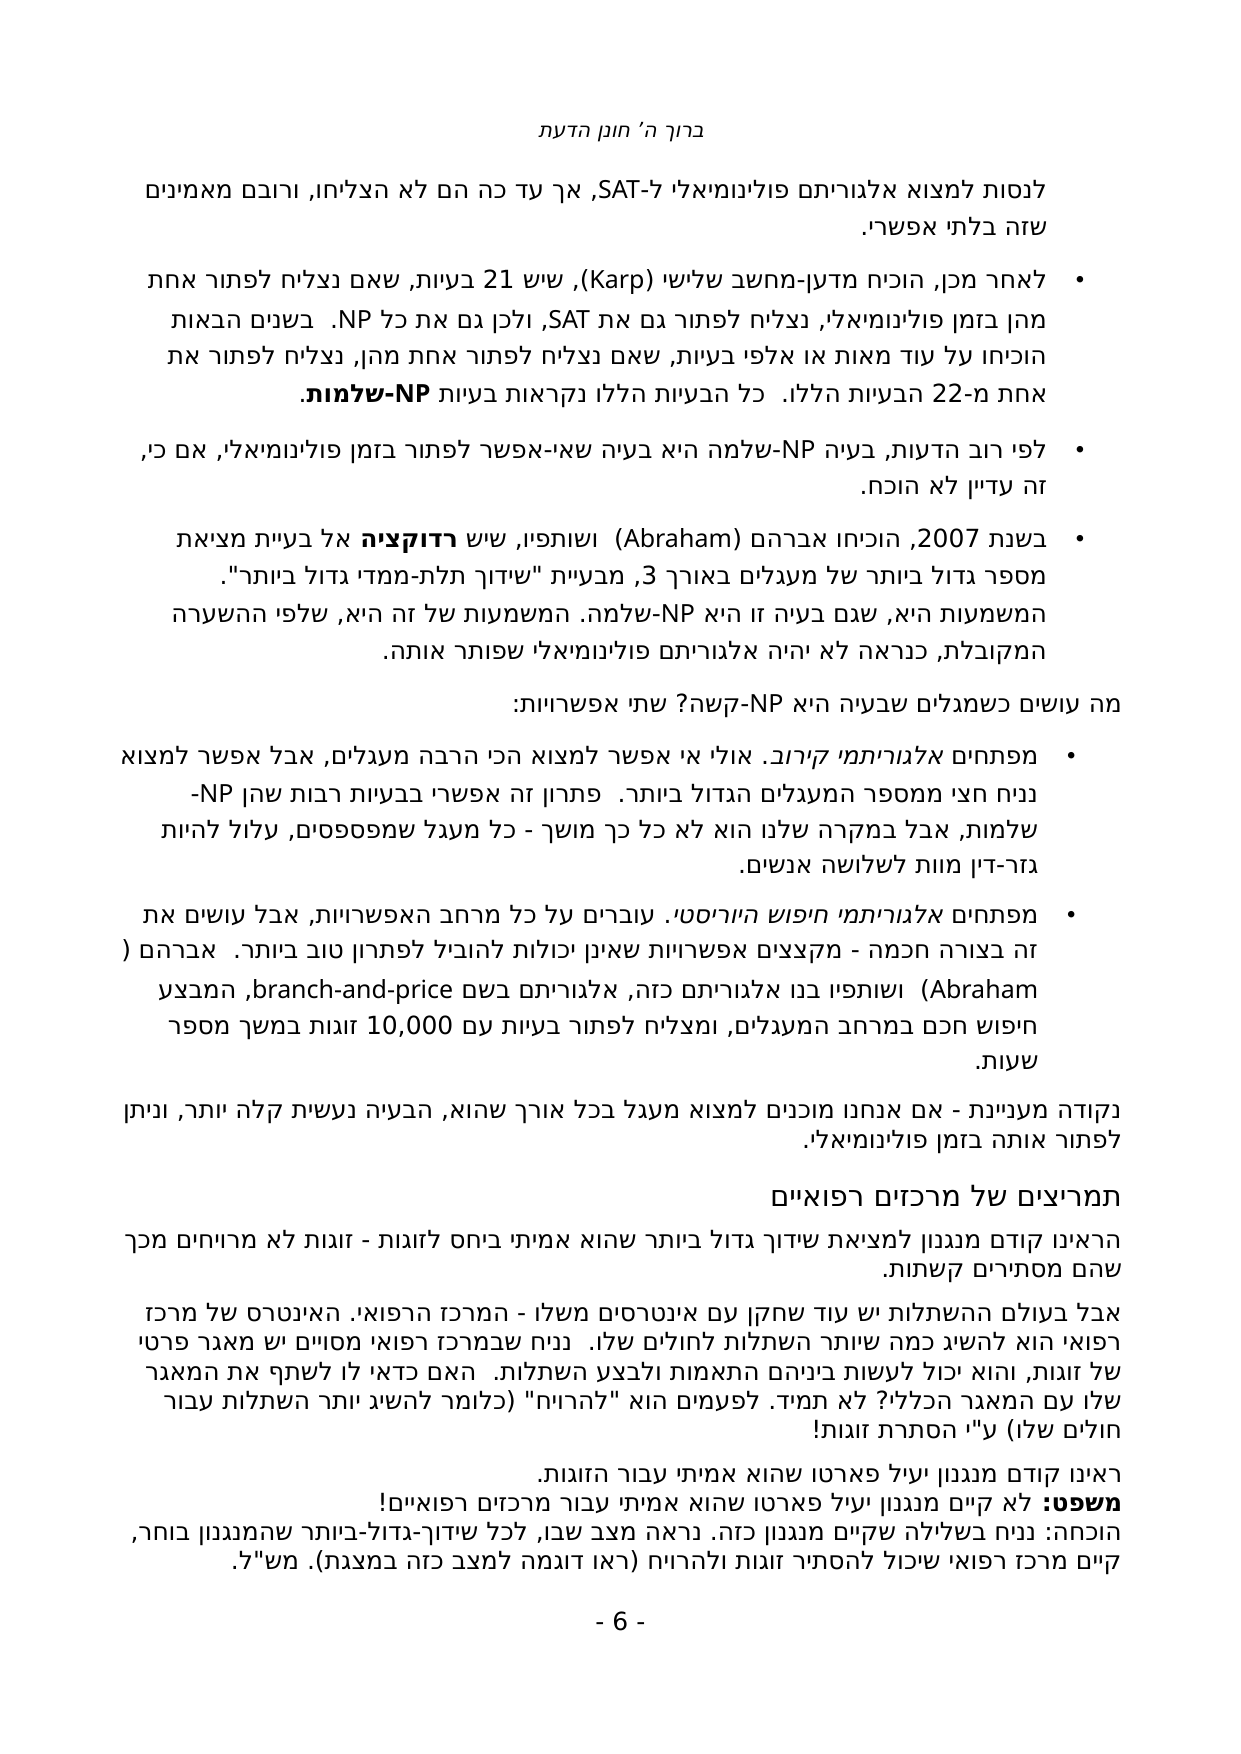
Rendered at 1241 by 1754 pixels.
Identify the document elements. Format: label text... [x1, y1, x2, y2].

list בשנת 2007, הוכיחו אברהם (Abraham) ושותפיו, שיש רדוקציה אל בעיית מציאת מספר גדול ביותר של מעגלים באורך 3, מבעיית "שידוך תלת-ממדי גדול ביותר". המשמעות היא, שגם בעיה זו היא NP-שלמה. המשמעות של זה היא, שלפי ההשערה המקובלת, כנראה לא יהיה אלגוריתם פולינומיאלי שפותר אותה. [118, 521, 1084, 665]
text אבל בעולם ההשתלות יש עוד שחקן עם אינטרסים משלו - המרכז הרפואי. האינטרס של מרכז רפואי הוא להשיג כמה שיותר השתלות לחולים שלו. נניח שבמרכז רפואי מסויים יש מאגר פרטי של זוגות, והוא יכול לעשות ביניהם התאמות ולבצע השתלות. האם כדאי לו לשתף את המאגר שלו עם המאגר הכללי? לא תמיד. לפעמים הוא "להרויח" (כלומר להשיג יותר השתלות עבור חולים שלו) ע"י הסתרת זוגות! [118, 1298, 1122, 1444]
text מה עושים כשמגלים שבעיה היא NP-קשה? שתי אפשרויות: [118, 685, 1122, 719]
text הראינו קודם מנגנון למציאת שידוך גדול ביותר שהוא אמיתי ביחס לזוגות - זוגות לא מרויחים מכך שהם מסתירים קשתות. [118, 1226, 1122, 1284]
list לפי רוב הדעות, בעיה NP-שלמה היא בעיה שאי-אפשר לפתור בזמן פולינומיאלי, אם כי, זה עדיין לא הוכח. [118, 432, 1084, 501]
list לאחר מכן, הוכיח מדען-מחשב שלישי (Karp), שיש 21 בעיות, שאם נצליח לפתור אחת מהן בזמן פולינומיאלי, נצליח לפתור גם את SAT, ולכן גם את כל NP. בשנים הבאות הוכיחו על עוד מאות או אלפי בעיות, שאם נצליח לפתור אחת מהן, נצליח לפתור את אחת מ-22 הבעיות הללו. כל הבעיות הללו נקראות בעיות NP-שלמות. [118, 261, 1084, 410]
text משפט: לא קיים מנגנון יעיל פארטו שהוא אמיתי עבור מרכזים רפואיים! [118, 1488, 1122, 1517]
list מפתחים אלגוריתמי קירוב. אולי אי אפשר למצוא הכי הרבה מעגלים, אבל אפשר למצוא נניח חצי ממספר המעגלים הגדול ביותר. פתרון זה אפשרי בבעיות רבות שהן NP-שלמות, אבל במקרה שלנו הוא לא כל כך מושך - כל מעגל שמפספסים, עלול להיות גזר-דין מוות לשלושה אנשים. [118, 741, 1076, 880]
text נקודה מעניינת - אם אנחנו מוכנים למצוא מעגל בכל אורך שהוא, הבעיה נעשית קלה יותר, וניתן לפתור אותה בזמן פולינומיאלי. [118, 1096, 1122, 1154]
subtitle תמריצים של מרכזים רפואיים [118, 1179, 1122, 1213]
list מפתחים אלגוריתמי חיפוש היוריסטי. עוברים על כל מרחב האפשרויות, אבל עושים את זה בצורה חכמה - מקצצים אפשרויות שאינן יכולות להוביל לפתרון טוב ביותר. אברהם (Abraham) ושותפיו בנו אלגוריתם כזה, אלגוריתם בשם branch-and-price, המבצע חיפוש חכם במרחב המעגלים, ומצליח לפתור בעיות עם 10,000 זוגות במשך מספר שעות. [118, 900, 1076, 1075]
text הוכחה: נניח בשלילה שקיים מנגנון כזה. נראה מצב שבו, לכל שידוך-גדול-ביותר שהמנגנון בוחר, קיים מרכז רפואי שיכול להסתיר זוגות ולהרויח (ראו דוגמה למצב כזה במצגת). מש"ל. [118, 1517, 1122, 1576]
list לפני כמה עשרות שנים, הוכיחו שני מדעני-מחשב אמריקאים (Cook, Levin), שיש בעיה אחת, שאם נצליח לפתור אותה בזמן פולינומיאלי, נצליח לפתור את כל הבעיות בקבוצה NP. בעיה זו נקראת SAT: נתונה נוסחה לוגית עם כמה משתנים, וצריך למצוא השמה למשתנים כך שערך הנוסחה יהיה אמת. ההוכחה הזאת כמובן גרמה להרבה מדענים לנסות למצוא אלגוריתם פולינומיאלי ל-SAT, אך עד כה הם לא הצליחו, ורובם מאמינים שזה בלתי אפשרי. [118, 172, 1084, 241]
text ראינו קודם מנגנון יעיל פארטו שהוא אמיתי עבור הזוגות. [118, 1459, 1122, 1488]
